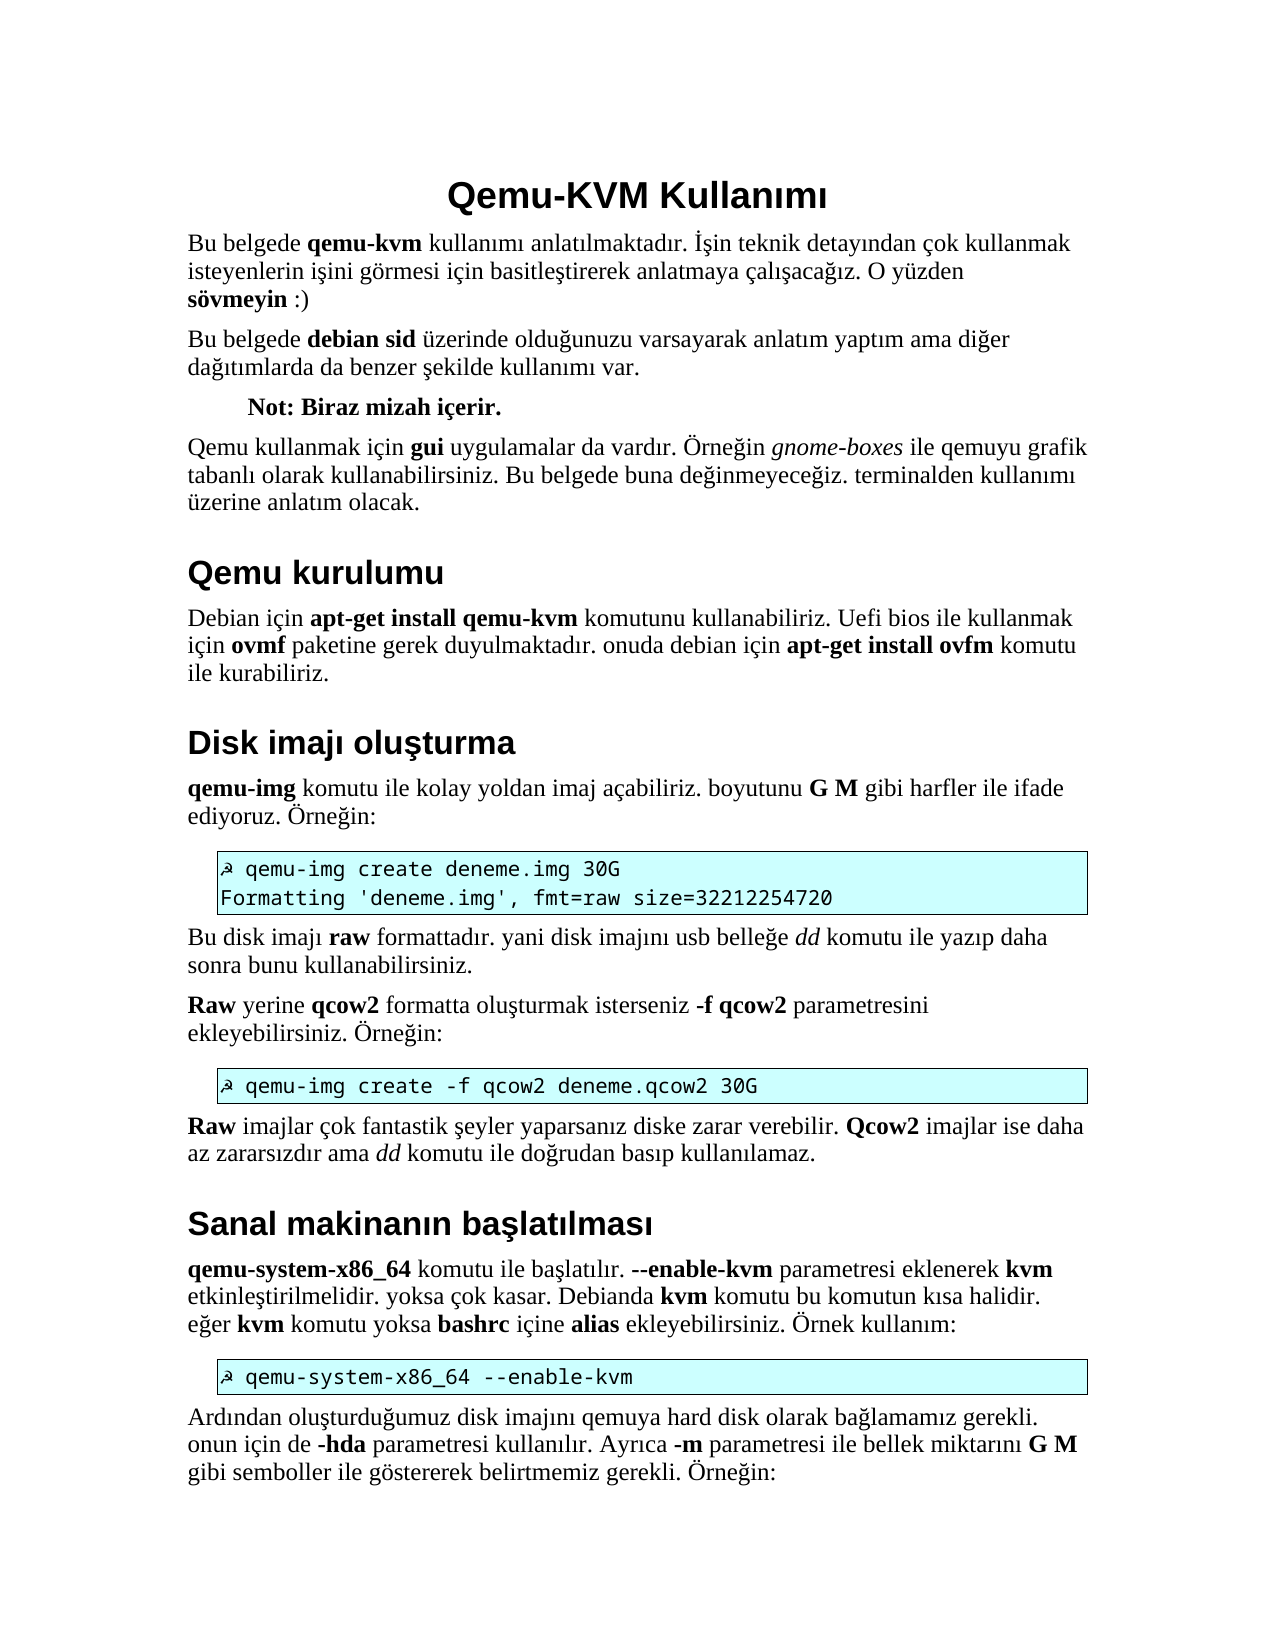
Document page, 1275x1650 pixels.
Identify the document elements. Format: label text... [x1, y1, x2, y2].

text Qemu kullanmak için gui uygulamalar da vardır. Örneğin gnome-boxes ile qemuyu grafik tabanlı olarak kullanabilirsiniz. Bu belgede buna değinmeyeceğiz. terminalden kullanımı üzerine anlatım olacak. [187, 433, 1087, 516]
text ☭ qemu-img create -f qcow2 deneme.qcow2 30G [218, 1069, 1087, 1103]
title Qemu-KVM Kullanımı [187, 175, 1087, 217]
text qemu-system-x86_64 komutu ile başlatılır. --enable-kvm parametresi eklenerek kvm etkinleştirilmelidir. yoksa çok kasar. Debianda kvm komutu bu komutun kısa halidir. eğer kvm komutu yoksa bashrc içine alias ekleyebilirsiniz. Örnek kullanım: [187, 1255, 1087, 1338]
text Debian için apt-get install qemu-kvm komutunu kullanabiliriz. Uefi bios ile kullanmak için ovmf paketine gerek duyulmaktadır. onuda debian için apt-get install ovfm komutu ile kurabiliriz. [187, 604, 1087, 687]
text Raw imajlar çok fantastik şeyler yaparsanız diske zarar verebilir. Qcow2 imajlar ise daha az zararsızdır ama dd komutu ile doğrudan basıp kullanılamaz. [187, 1112, 1087, 1167]
text Not: Biraz mizah içerir. [247, 393, 967, 421]
subtitle Qemu kurulumu [187, 554, 1087, 591]
text Bu belgede qemu-kvm kullanımı anlatılmaktadır. İşin teknik detayından çok kullanmak isteyenlerin işini görmesi için basitleştirerek anlatmaya çalışacağız. O yüzden sövmeyin :) [187, 229, 1087, 312]
text Bu belgede debian sid üzerinde olduğunuzu varsayarak anlatım yaptım ama diğer dağıtımlarda da benzer şekilde kullanımı var. [187, 325, 1087, 380]
text qemu-img komutu ile kolay yoldan imaj açabiliriz. boyutunu G M gibi harfler ile ifade ediyoruz. Örneğin: [187, 774, 1087, 830]
text Ardından oluşturduğumuz disk imajını qemuya hard disk olarak bağlamamız gerekli. onun için de -hda parametresi kullanılır. Ayrıca -m parametresi ile bellek miktarını G M gibi semboller ile göstererek belirtmemiz gerekli. Örneğin: [187, 1403, 1087, 1486]
text Bu disk imajı raw formattadır. yani disk imajını usb belleğe dd komutu ile yazıp daha sonra bunu kullanabilirsiniz. [187, 923, 1087, 979]
text ☭ qemu-system-x86_64 --enable-kvm [218, 1360, 1087, 1394]
subtitle Sanal makinanın başlatılması [187, 1205, 1087, 1242]
subtitle Disk imajı oluşturma [187, 724, 1087, 762]
text ☭ qemu-img create deneme.img 30G Formatting 'deneme.img', fmt=raw size=32212254720 [218, 852, 1087, 914]
text Raw yerine qcow2 formatta oluşturmak isterseniz -f qcow2 parametresini ekleyebilirsiniz. Örneğin: [187, 991, 1087, 1047]
